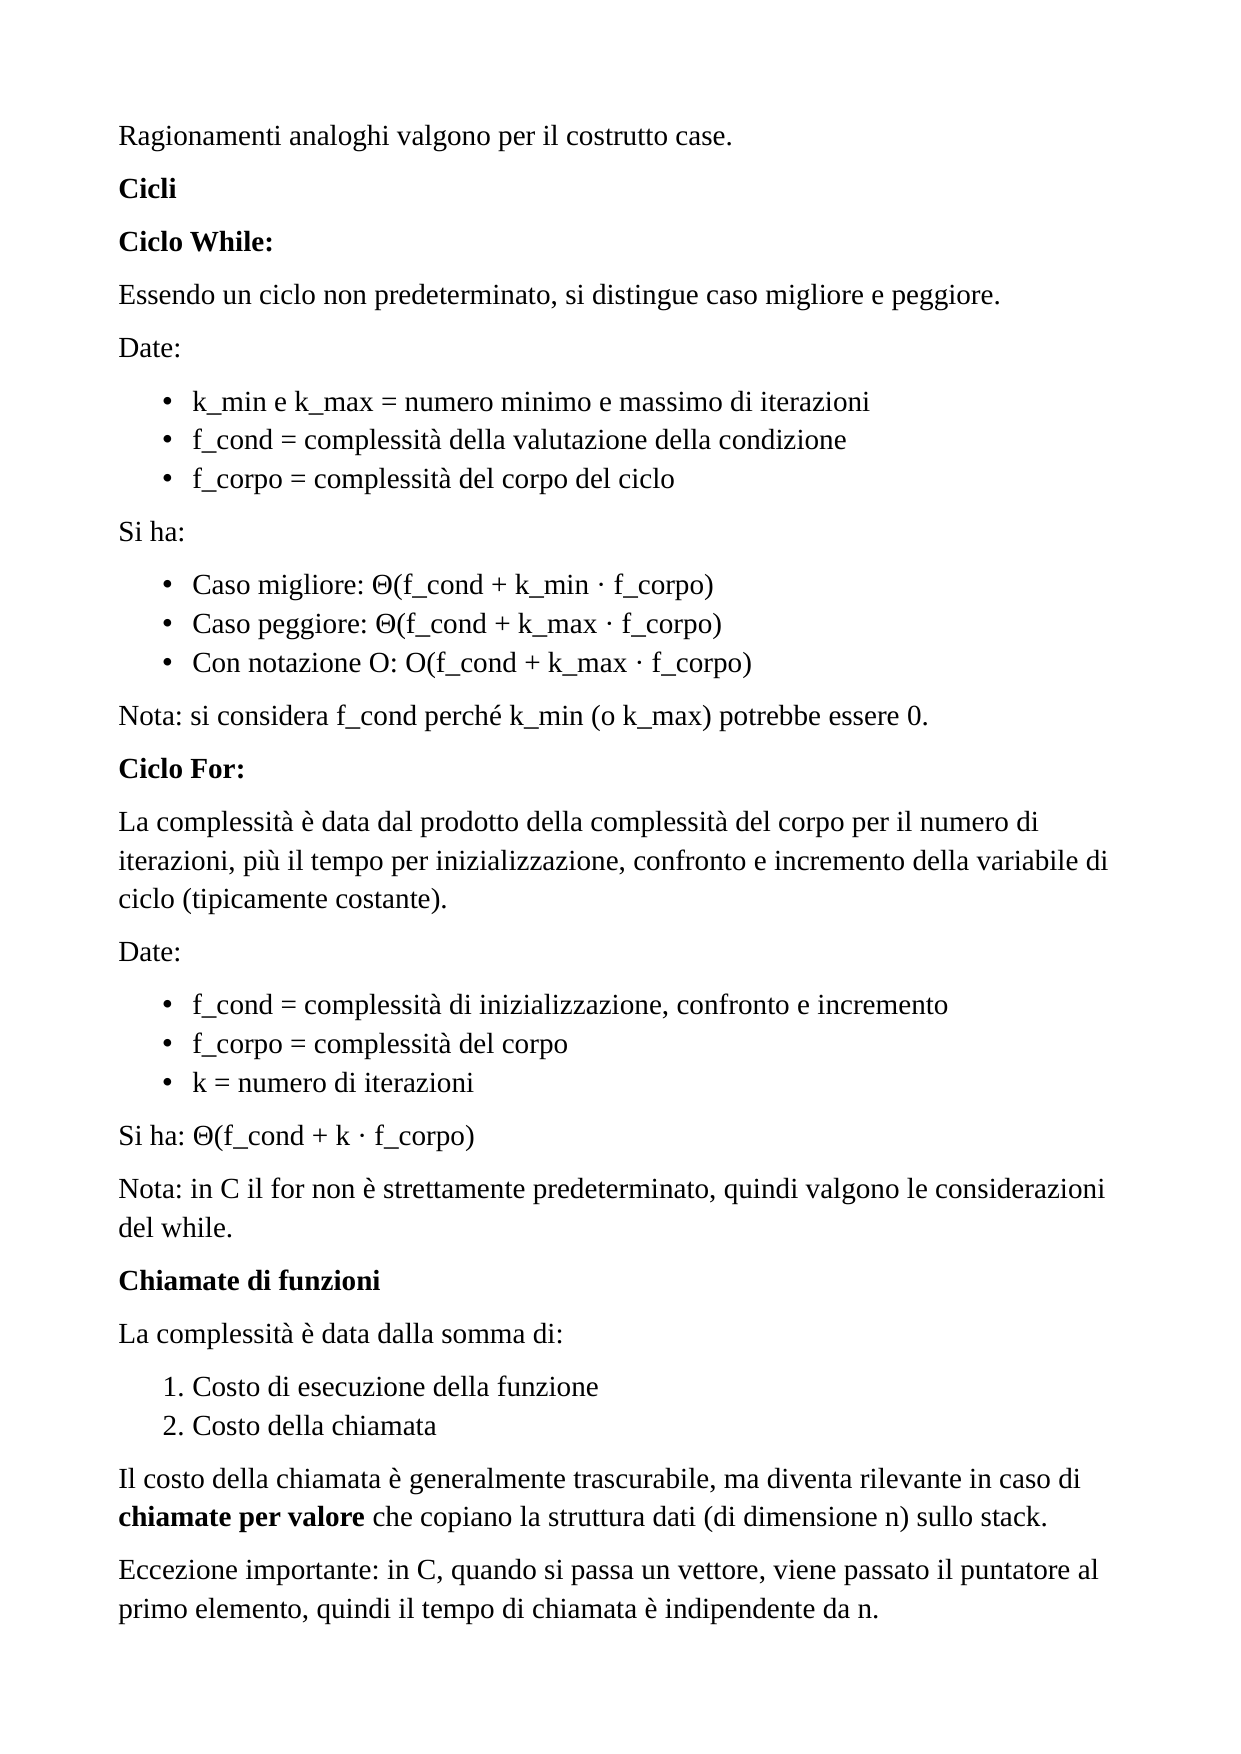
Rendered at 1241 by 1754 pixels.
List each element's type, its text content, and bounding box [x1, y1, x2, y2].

list Costo di esecuzione della funzione [162, 1369, 1122, 1403]
text Date: [118, 934, 1122, 968]
text Ragionamenti analoghi valgono per il costrutto case. [118, 118, 1122, 152]
list Con notazione O: O(f_cond + k_max · f_corpo) [162, 645, 1122, 678]
text La complessità è data dal prodotto della complessità del corpo per il numero di iterazioni, più il tempo per inizializzazione, confronto e incremento della variabile di ciclo (tipicamente costante). [118, 804, 1122, 915]
list Caso migliore: Θ(f_cond + k_min · f_corpo) [162, 567, 1122, 601]
list f_cond = complessità della valutazione della condizione [162, 422, 1122, 456]
text La complessità è data dalla somma di: [118, 1316, 1122, 1349]
list f_corpo = complessità del corpo [162, 1026, 1122, 1060]
list Caso peggiore: Θ(f_cond + k_max · f_corpo) [162, 606, 1122, 640]
text Essendo un ciclo non predeterminato, si distingue caso migliore e peggiore. [118, 277, 1122, 311]
text Si ha: Θ(f_cond + k · f_corpo) [118, 1118, 1122, 1152]
text Cicli [118, 171, 1122, 205]
text Date: [118, 331, 1122, 364]
list k = numero di iterazioni [162, 1065, 1122, 1098]
text Nota: in C il for non è strettamente predeterminato, quindi valgono le considerazioni del while. [118, 1171, 1122, 1243]
text Chiamate di funzioni [118, 1263, 1122, 1296]
text Il costo della chiamata è generalmente trascurabile, ma diventa rilevante in caso di chiamate per valore che copiano la struttura dati (di dimensione n) sullo stack. [118, 1461, 1122, 1533]
text Si ha: [118, 514, 1122, 548]
text Eccezione importante: in C, quando si passa un vettore, viene passato il puntatore al primo elemento, quindi il tempo di chiamata è indipendente da n. [118, 1552, 1122, 1624]
text Ciclo While: [118, 224, 1122, 258]
list f_cond = complessità di inizializzazione, confronto e incremento [162, 987, 1122, 1021]
list f_corpo = complessità del corpo del ciclo [162, 461, 1122, 495]
text Nota: si considera f_cond perché k_min (o k_max) potrebbe essere 0. [118, 698, 1122, 731]
list Costo della chiamata [162, 1408, 1122, 1441]
text Ciclo For: [118, 751, 1122, 784]
list k_min e k_max = numero minimo e massimo di iterazioni [162, 384, 1122, 417]
